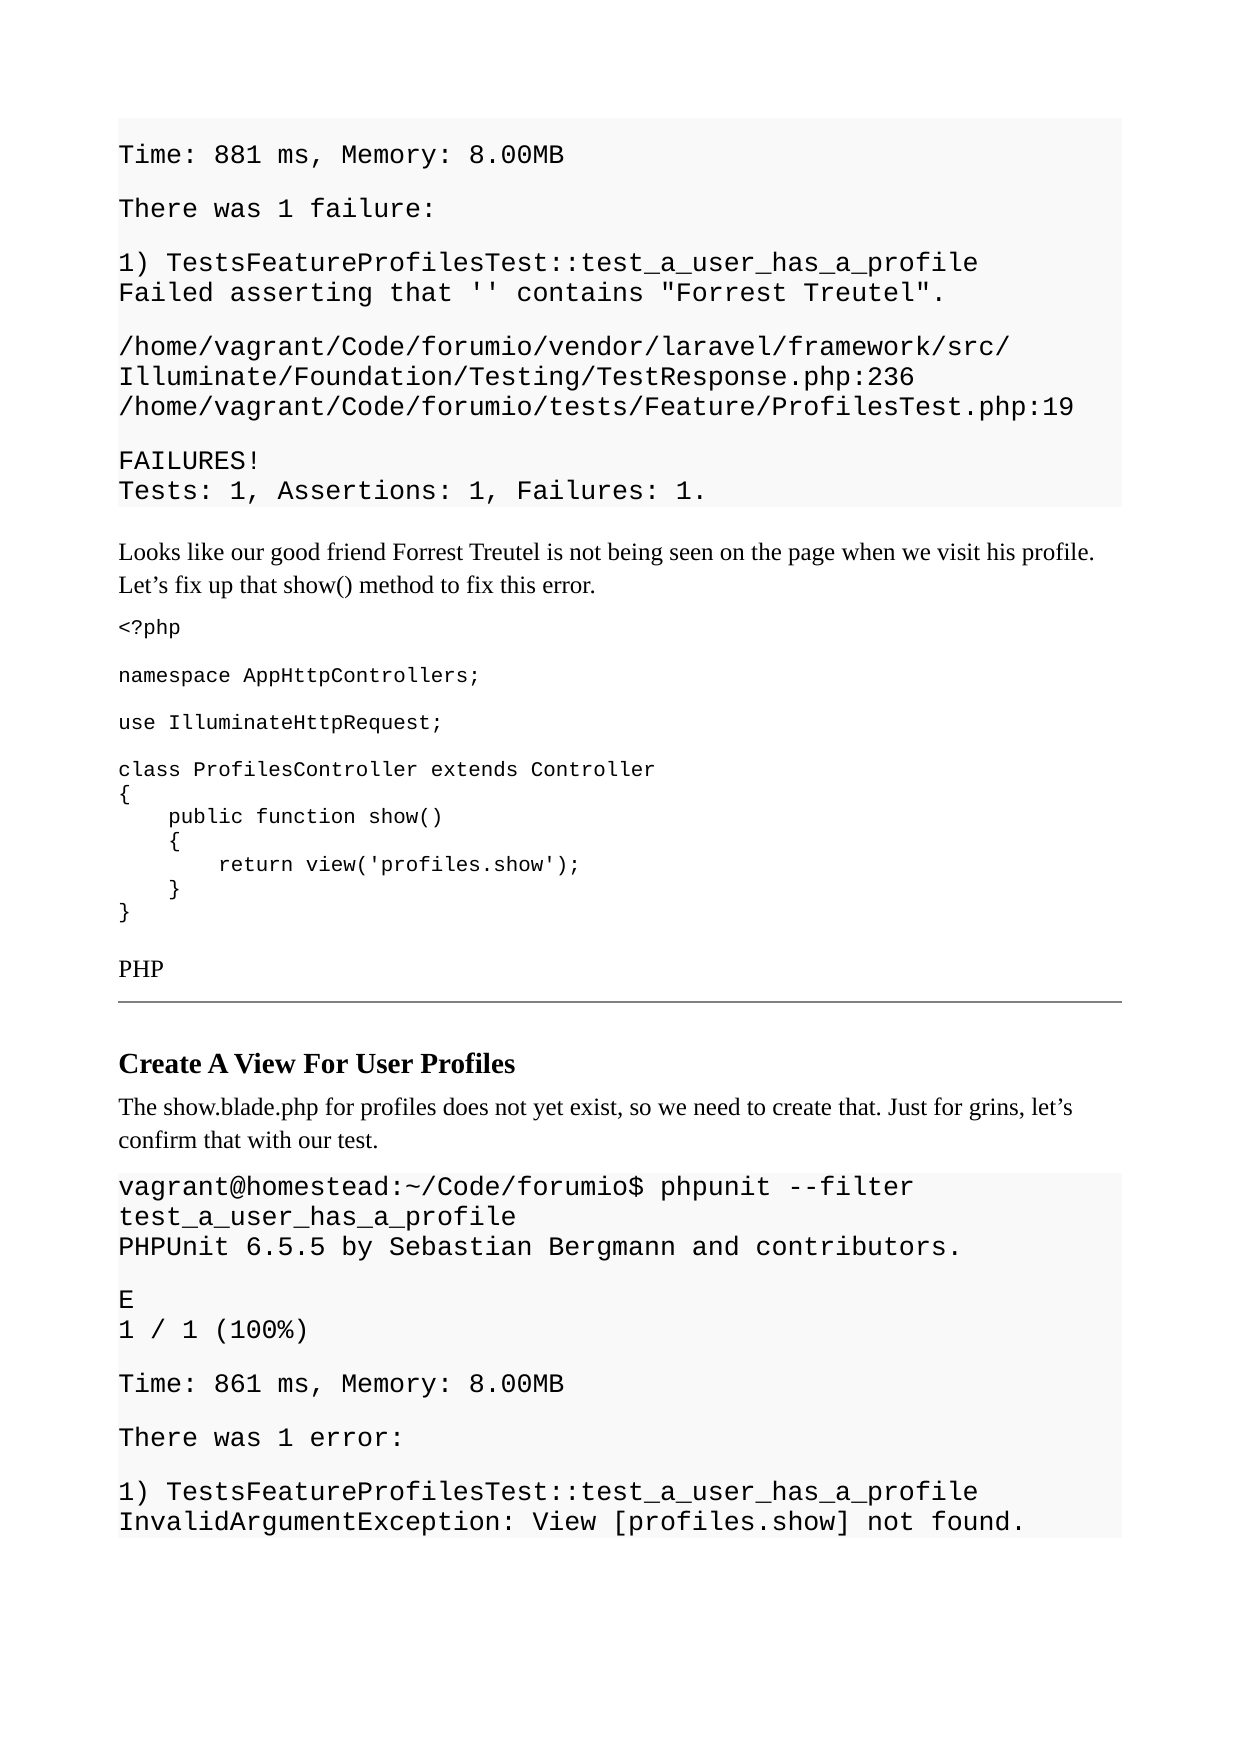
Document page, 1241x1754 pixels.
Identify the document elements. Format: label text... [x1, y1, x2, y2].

text vagrant@homestead:~/Code/forumio$ phpunit --filter test_a_user_has_a_profile [118, 1173, 1122, 1233]
text The show.blade.php for profiles does not yet exist, so we need to create that. Just for grins, let’s confirm that with our test. [118, 1092, 1122, 1154]
text PHPUnit 6.5.5 by Sebastian Bergmann and contributors. [118, 1233, 1122, 1263]
text PHP [118, 954, 1122, 983]
text return view('profiles.show'); [118, 854, 1122, 877]
text Looks like our good friend Forrest Treutel is not being seen on the page when we visit his profile. Let’s fix up that show() method to fix this error. [118, 537, 1122, 598]
text public function show() [118, 807, 1122, 830]
text InvalidArgumentException: View [profiles.show] not found. [118, 1508, 1122, 1538]
text } [118, 877, 1122, 901]
text Time: 881 ms, Memory: 8.00MB [118, 142, 1122, 172]
text { [118, 783, 1122, 807]
text /home/vagrant/Code/forumio/vendor/laravel/framework/src/Illuminate/Foundation/Testing/TestResponse.php:236 [118, 333, 1122, 393]
text Failed asserting that '' contains "Forrest Treutel". [118, 279, 1122, 309]
text /home/vagrant/Code/forumio/tests/Feature/ProfilesTest.php:19 [118, 393, 1122, 423]
text class ProfilesController extends Controller [118, 759, 1122, 783]
text There was 1 failure: [118, 196, 1122, 226]
text There was 1 error: [118, 1424, 1122, 1454]
text E 1 / 1 (100%) [118, 1287, 1122, 1347]
text Tests: 1, Assertions: 1, Failures: 1. [118, 477, 1122, 507]
text } [118, 901, 1122, 925]
text use IlluminateHttpRequest; [118, 712, 1122, 736]
text 1) TestsFeatureProfilesTest::test_a_user_has_a_profile [118, 1478, 1122, 1508]
text { [118, 830, 1122, 854]
text Time: 861 ms, Memory: 8.00MB [118, 1371, 1122, 1401]
text namespace AppHttpControllers; [118, 665, 1122, 688]
text 1) TestsFeatureProfilesTest::test_a_user_has_a_profile [118, 249, 1122, 279]
subtitle Create A View For User Profiles [118, 1046, 1122, 1080]
text FAILURES! [118, 447, 1122, 477]
text <?php [118, 617, 1122, 641]
